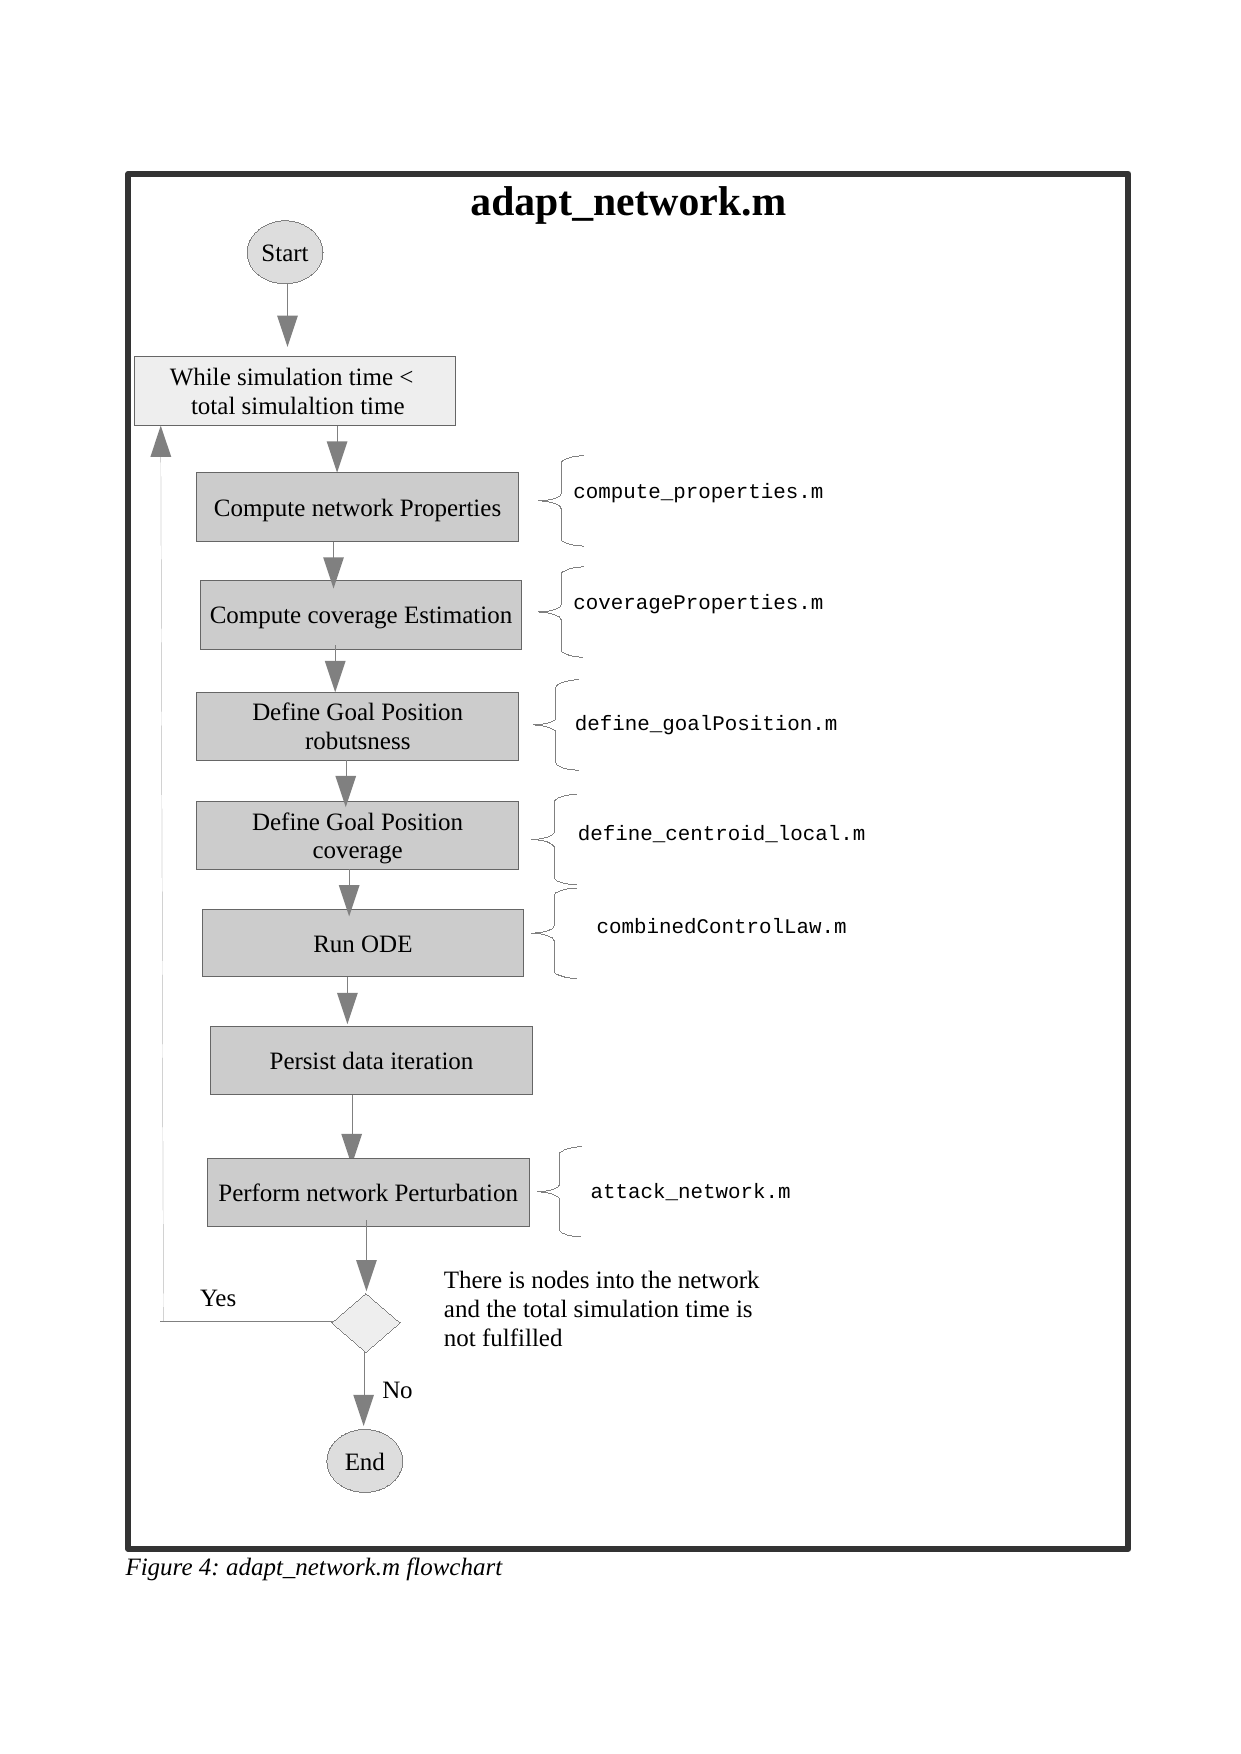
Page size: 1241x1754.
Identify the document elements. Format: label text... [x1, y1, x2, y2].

list Figure 4: adapt_network.m flowchart [125, 1552, 1131, 1581]
